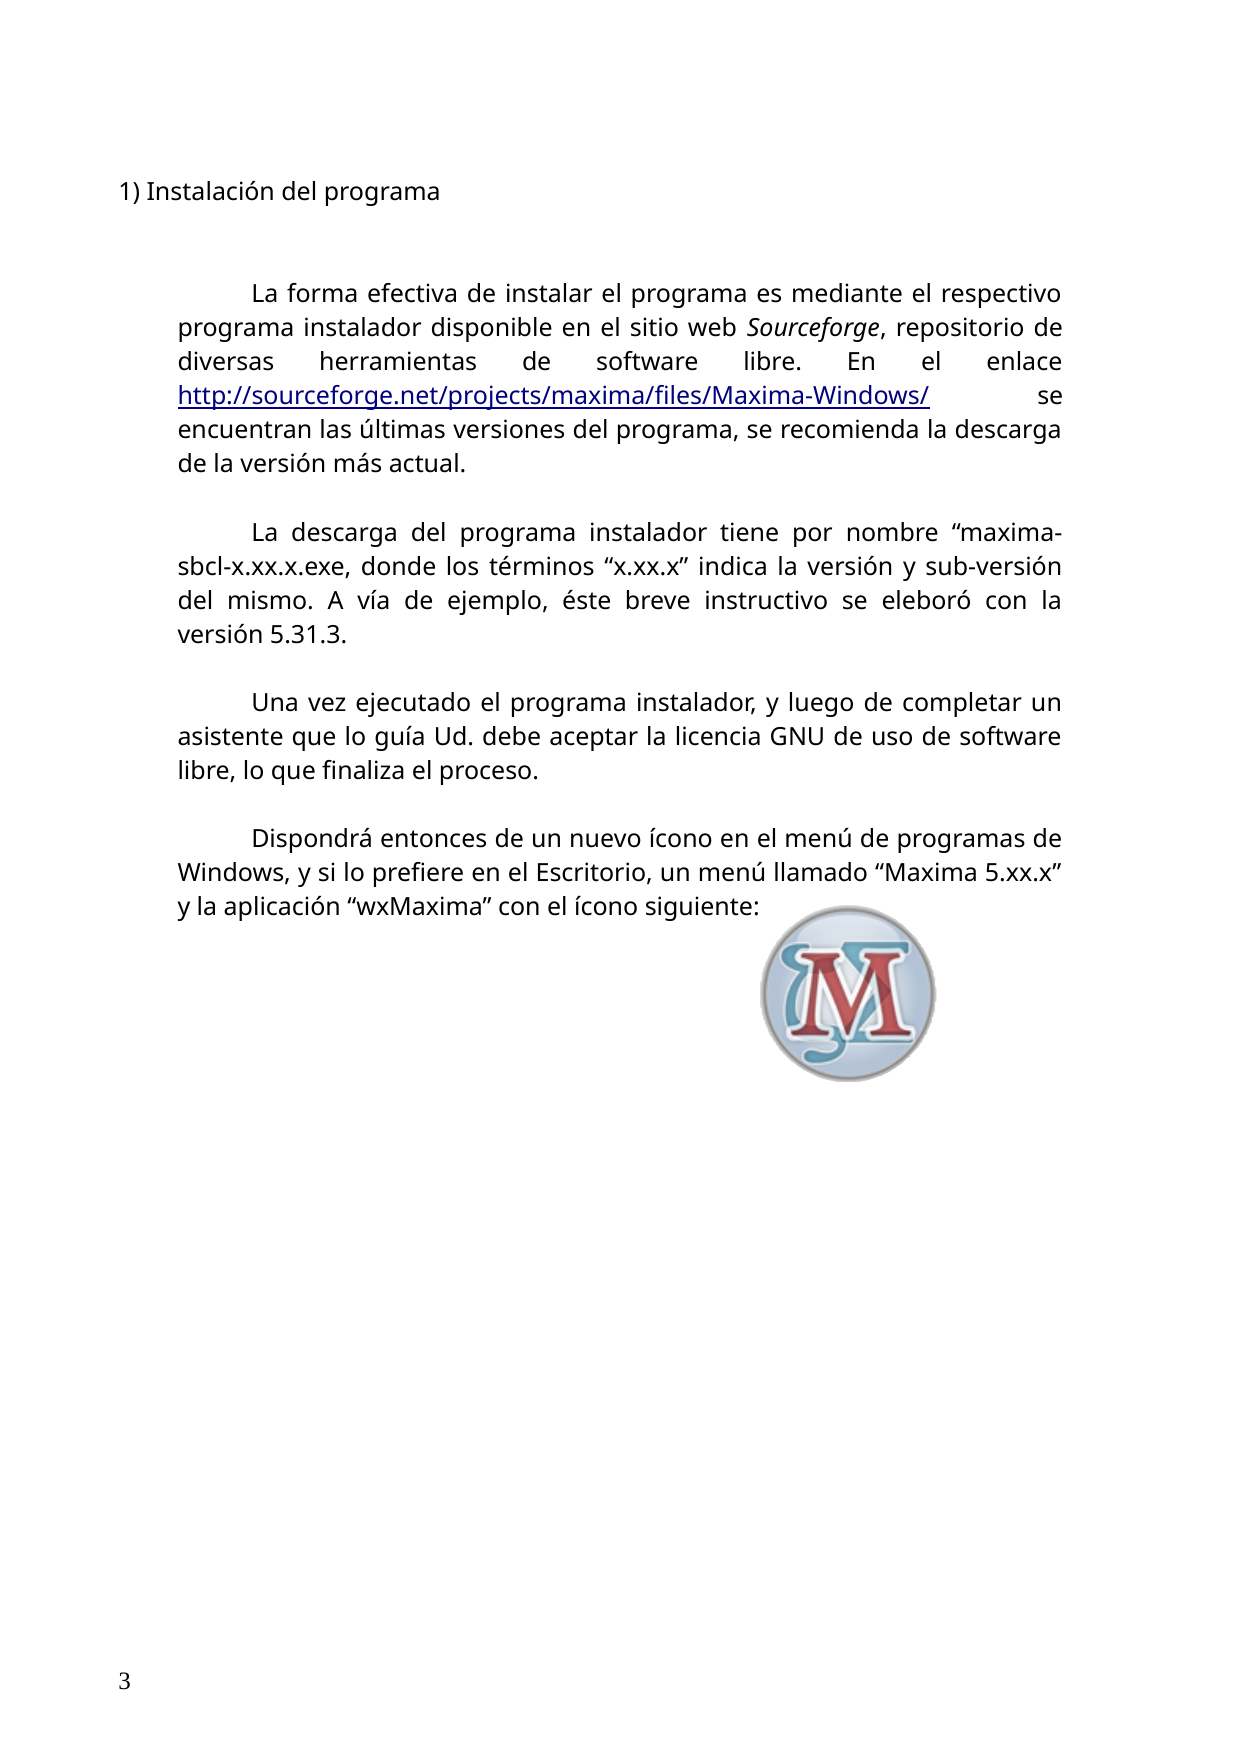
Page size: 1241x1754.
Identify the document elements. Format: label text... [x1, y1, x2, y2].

text La descarga del programa instalador tiene por nombre “maxima-sbcl-x.xx.x.exe, donde los términos “x.xx.x” indica la versión y sub-versión del mismo. A vía de ejemplo, éste breve instructivo se eleboró con la versión 5.31.3. [177, 514, 1063, 650]
text 1) Instalación del programa [118, 173, 1122, 208]
picture [760, 905, 937, 1082]
text La forma efectiva de instalar el programa es mediante el respectivo programa instalador disponible en el sitio web Sourceforge, repositorio de diversas herramientas de software libre. En el enlace http://sourceforge.net/projects/maxima/files/Maxima-Windows/ se encuentran las últimas versiones del programa, se recomienda la descarga de la versión más actual. [177, 276, 1063, 480]
text Una vez ejecutado el programa instalador, y luego de completar un asistente que lo guía Ud. debe aceptar la licencia GNU de uso de software libre, lo que finaliza el proceso. [177, 684, 1063, 787]
text Dispondrá entonces de un nuevo ícono en el menú de programas de Windows, y si lo prefiere en el Escritorio, un menú llamado “Maxima 5.xx.x” y la aplicación “wxMaxima” con el ícono siguiente: [177, 821, 1063, 923]
